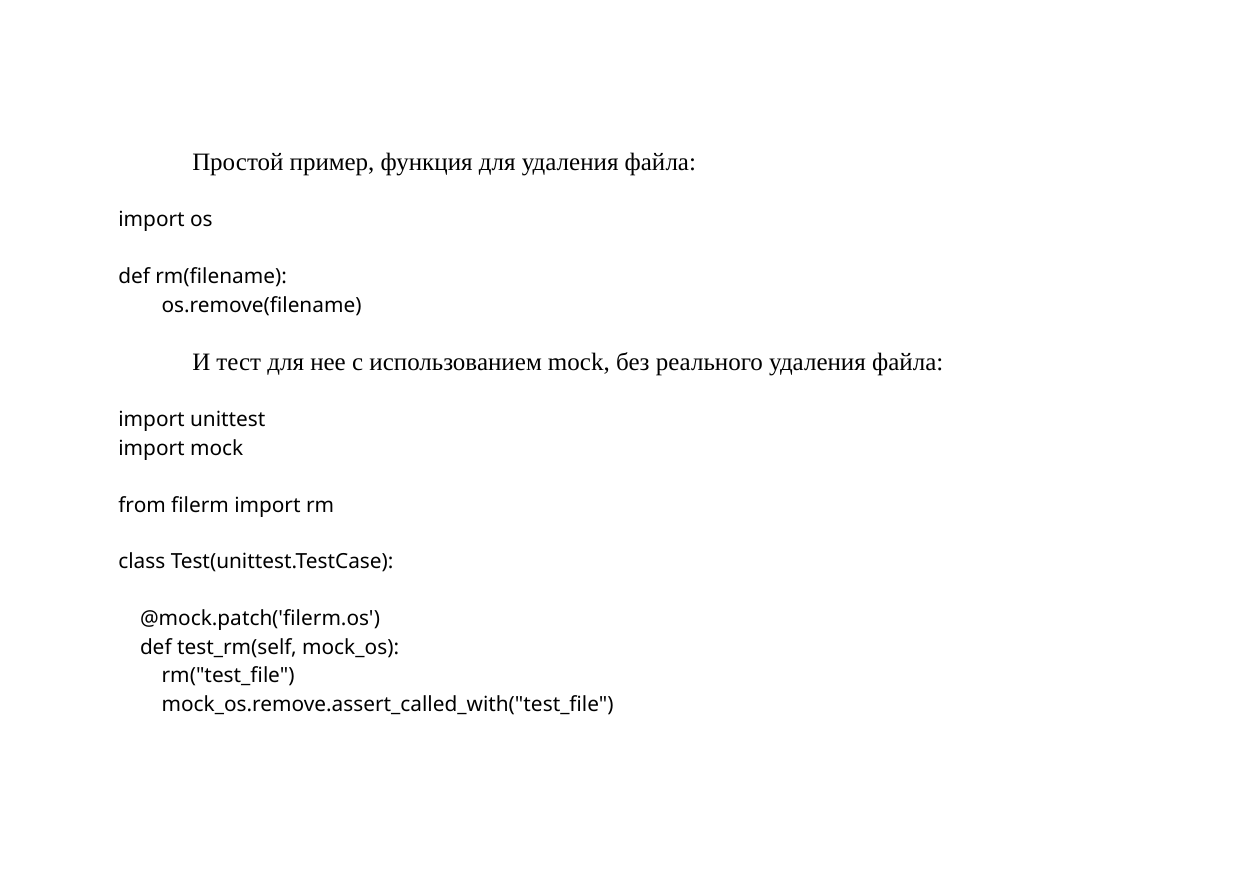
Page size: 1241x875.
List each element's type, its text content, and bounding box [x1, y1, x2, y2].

text def rm(filename): [118, 261, 1122, 290]
text from filerm import rm [118, 490, 1122, 518]
text def test_rm(self, mock_os): [118, 632, 1122, 660]
text И тест для нее с использованием mock, без реального удаления файла: [118, 347, 1122, 376]
text os.remove(filename) [118, 290, 1122, 318]
text Простой пример, функция для удаления файла: [118, 147, 1122, 176]
text mock_os.remove.assert_called_with("test_file") [118, 689, 1122, 717]
text rm("test_file") [118, 660, 1122, 689]
text import os [118, 204, 1122, 233]
text @mock.patch('filerm.os') [118, 603, 1122, 632]
text import mock [118, 433, 1122, 461]
text import unittest [118, 404, 1122, 433]
text class Test(unittest.TestCase): [118, 547, 1122, 575]
